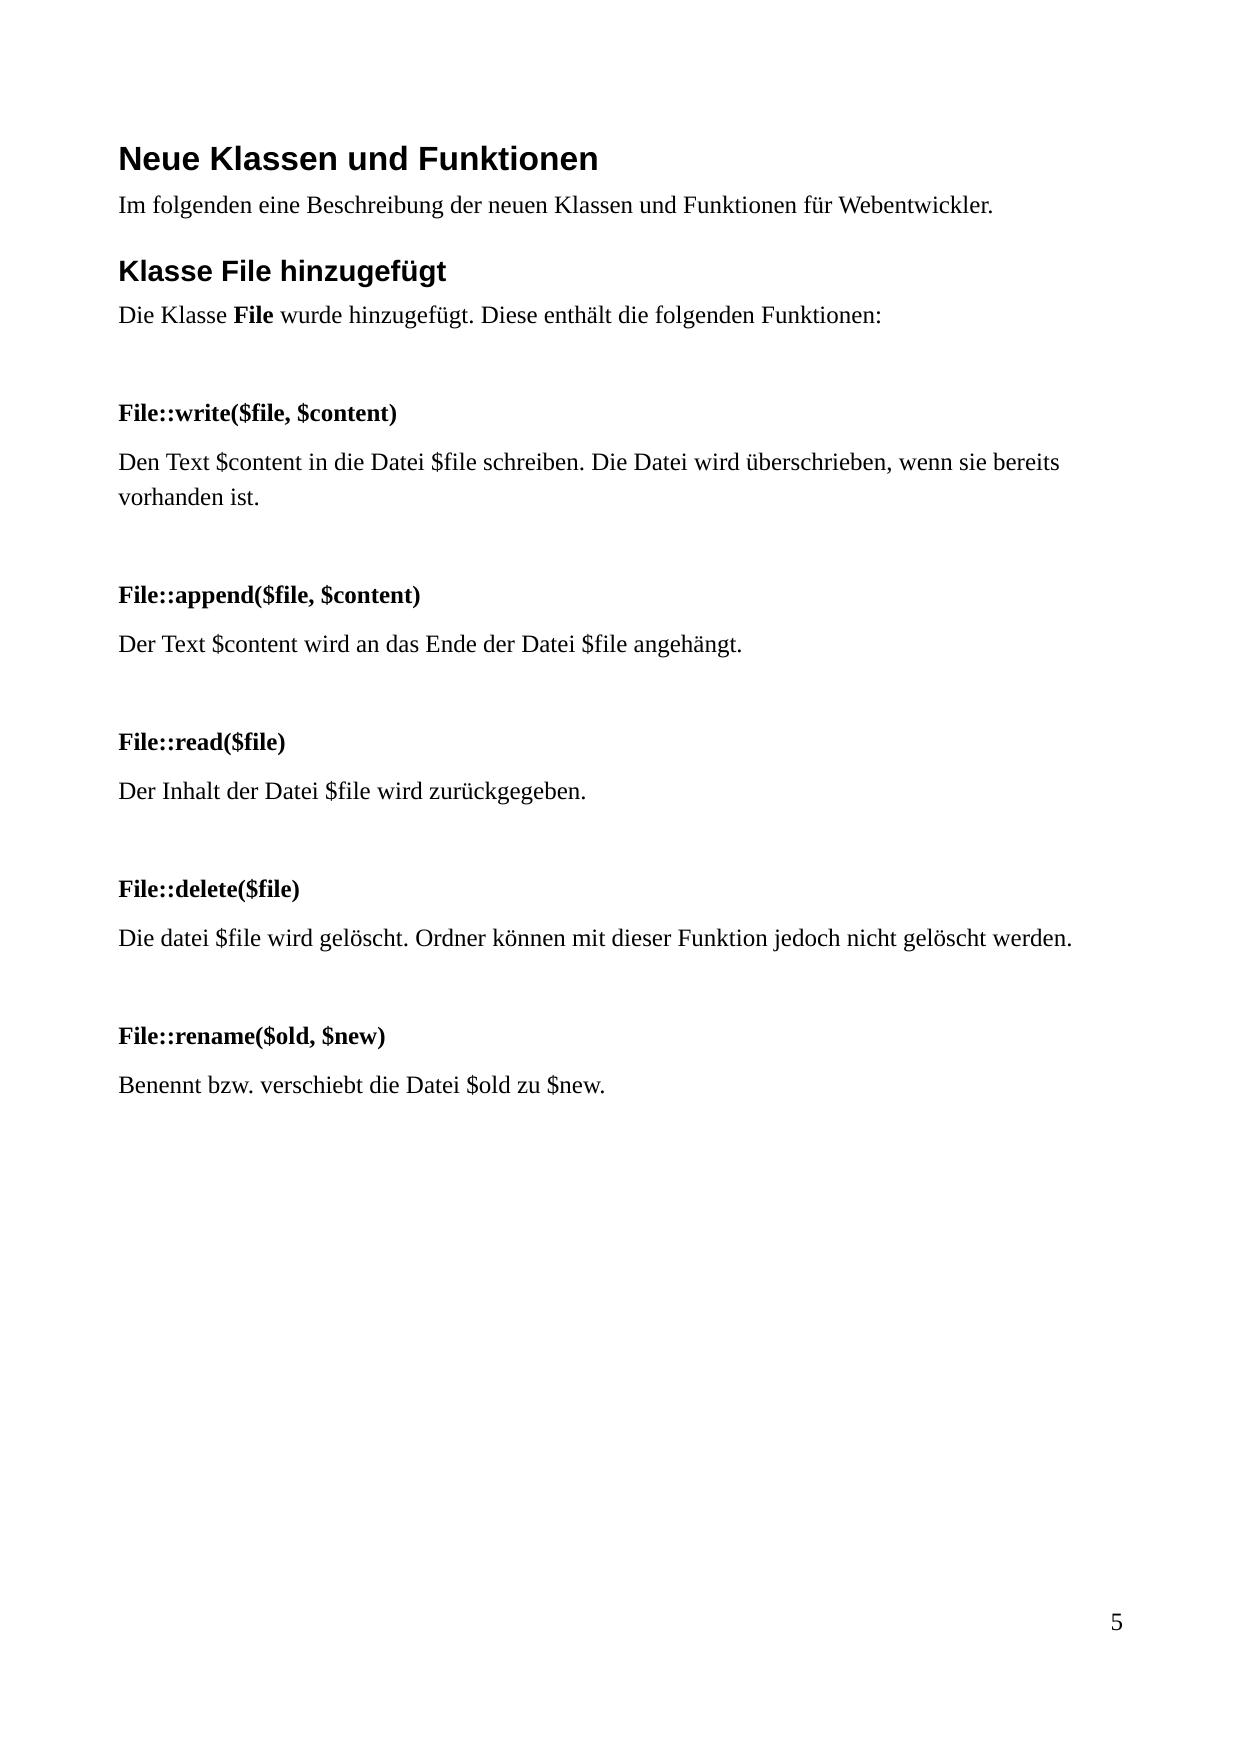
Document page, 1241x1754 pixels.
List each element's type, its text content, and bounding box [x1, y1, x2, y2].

text Im folgenden eine Beschreibung der neuen Klassen und Funktionen für Webentwickler. [118, 190, 1123, 219]
text File::write($file, $content) [118, 398, 1123, 427]
text File::rename($old, $new) [118, 1021, 1123, 1050]
text File::read($file) [118, 727, 1123, 756]
subtitle Klasse File hinzugefügt [118, 254, 1123, 287]
text Der Inhalt der Datei $file wird zurückgegeben. [118, 776, 1123, 805]
text File::delete($file) [118, 874, 1123, 903]
text Die datei $file wird gelöscht. Ordner können mit dieser Funktion jedoch nicht gelöscht werden. [118, 923, 1123, 952]
text Die Klasse File wurde hinzugefügt. Diese enthält die folgenden Funktionen: [118, 300, 1123, 329]
text Benennt bzw. verschiebt die Datei $old zu $new. [118, 1070, 1123, 1099]
text File::append($file, $content) [118, 580, 1123, 608]
subtitle Neue Klassen und Funktionen [118, 139, 1123, 178]
text Den Text $content in die Datei $file schreiben. Die Datei wird überschrieben, wenn sie bereits vorhanden ist. [118, 447, 1123, 510]
text Der Text $content wird an das Ende der Datei $file angehängt. [118, 629, 1123, 658]
